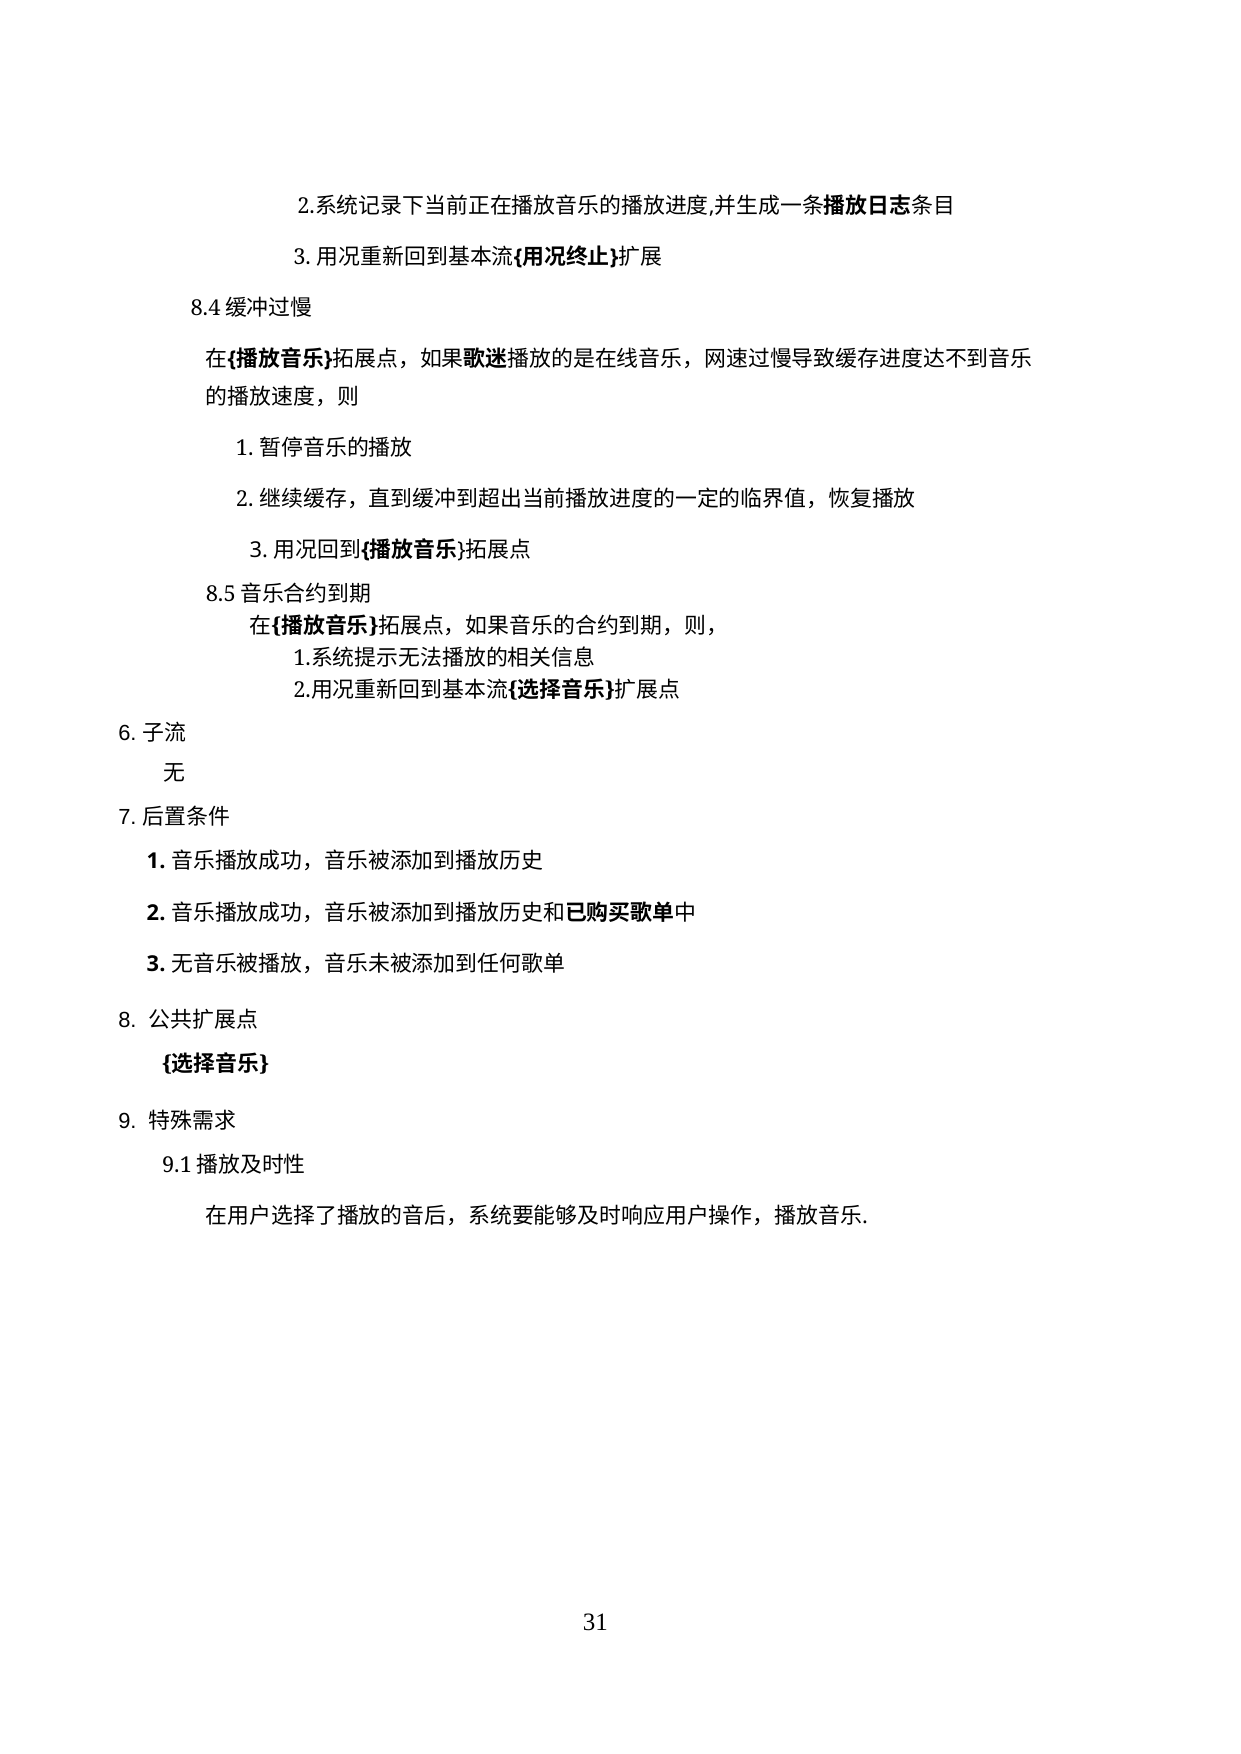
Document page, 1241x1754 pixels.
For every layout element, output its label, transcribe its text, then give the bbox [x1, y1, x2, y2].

text 8.5音乐合约到期 [118, 576, 1122, 608]
text 1.系统提示无法播放的相关信息 [118, 640, 1122, 672]
text 2.用况重新回到基本流{选择音乐}扩展点 [118, 672, 1122, 703]
text 3. 用况回到{播放音乐}拓展点 [118, 532, 1122, 564]
text 8.4缓冲过慢 [118, 290, 1122, 321]
text 3. 用况重新回到基本流{用况终止}扩展 [118, 239, 1122, 270]
text 在用户选择了播放的音后，系统要能够及时响应用户操作，播放音乐. [118, 1198, 1122, 1230]
subtitle 特殊需求 [118, 1103, 1122, 1134]
text 在{播放音乐}拓展点，如果歌迷播放的是在线音乐，网速过慢导致缓存进度达不到音乐 的播放速度，则 [118, 341, 1122, 411]
text 3. 无音乐被播放，音乐未被添加到任何歌单 [118, 946, 1122, 977]
text 2. 继续缓存，直到缓冲到超出当前播放进度的一定的临界值，恢复播放 [118, 481, 1122, 513]
text {选择音乐} [118, 1046, 1122, 1078]
text 1. 音乐播放成功，音乐被添加到播放历史 [118, 843, 1122, 875]
subtitle 后置条件 [118, 799, 1122, 831]
subtitle 公共扩展点 [118, 1002, 1122, 1033]
text 无 [118, 753, 1122, 787]
text 在{播放音乐}拓展点，如果音乐的合约到期，则， [118, 608, 1122, 640]
subtitle 子流 [118, 715, 1122, 747]
text 2. 音乐播放成功，音乐被添加到播放历史和已购买歌单中 [118, 894, 1122, 926]
text 9.1播放及时性 [118, 1147, 1122, 1179]
text 2.系统记录下当前正在播放音乐的播放进度,并生成一条播放日志条目 [118, 188, 1122, 219]
text 1. 暂停音乐的播放 [118, 430, 1122, 462]
